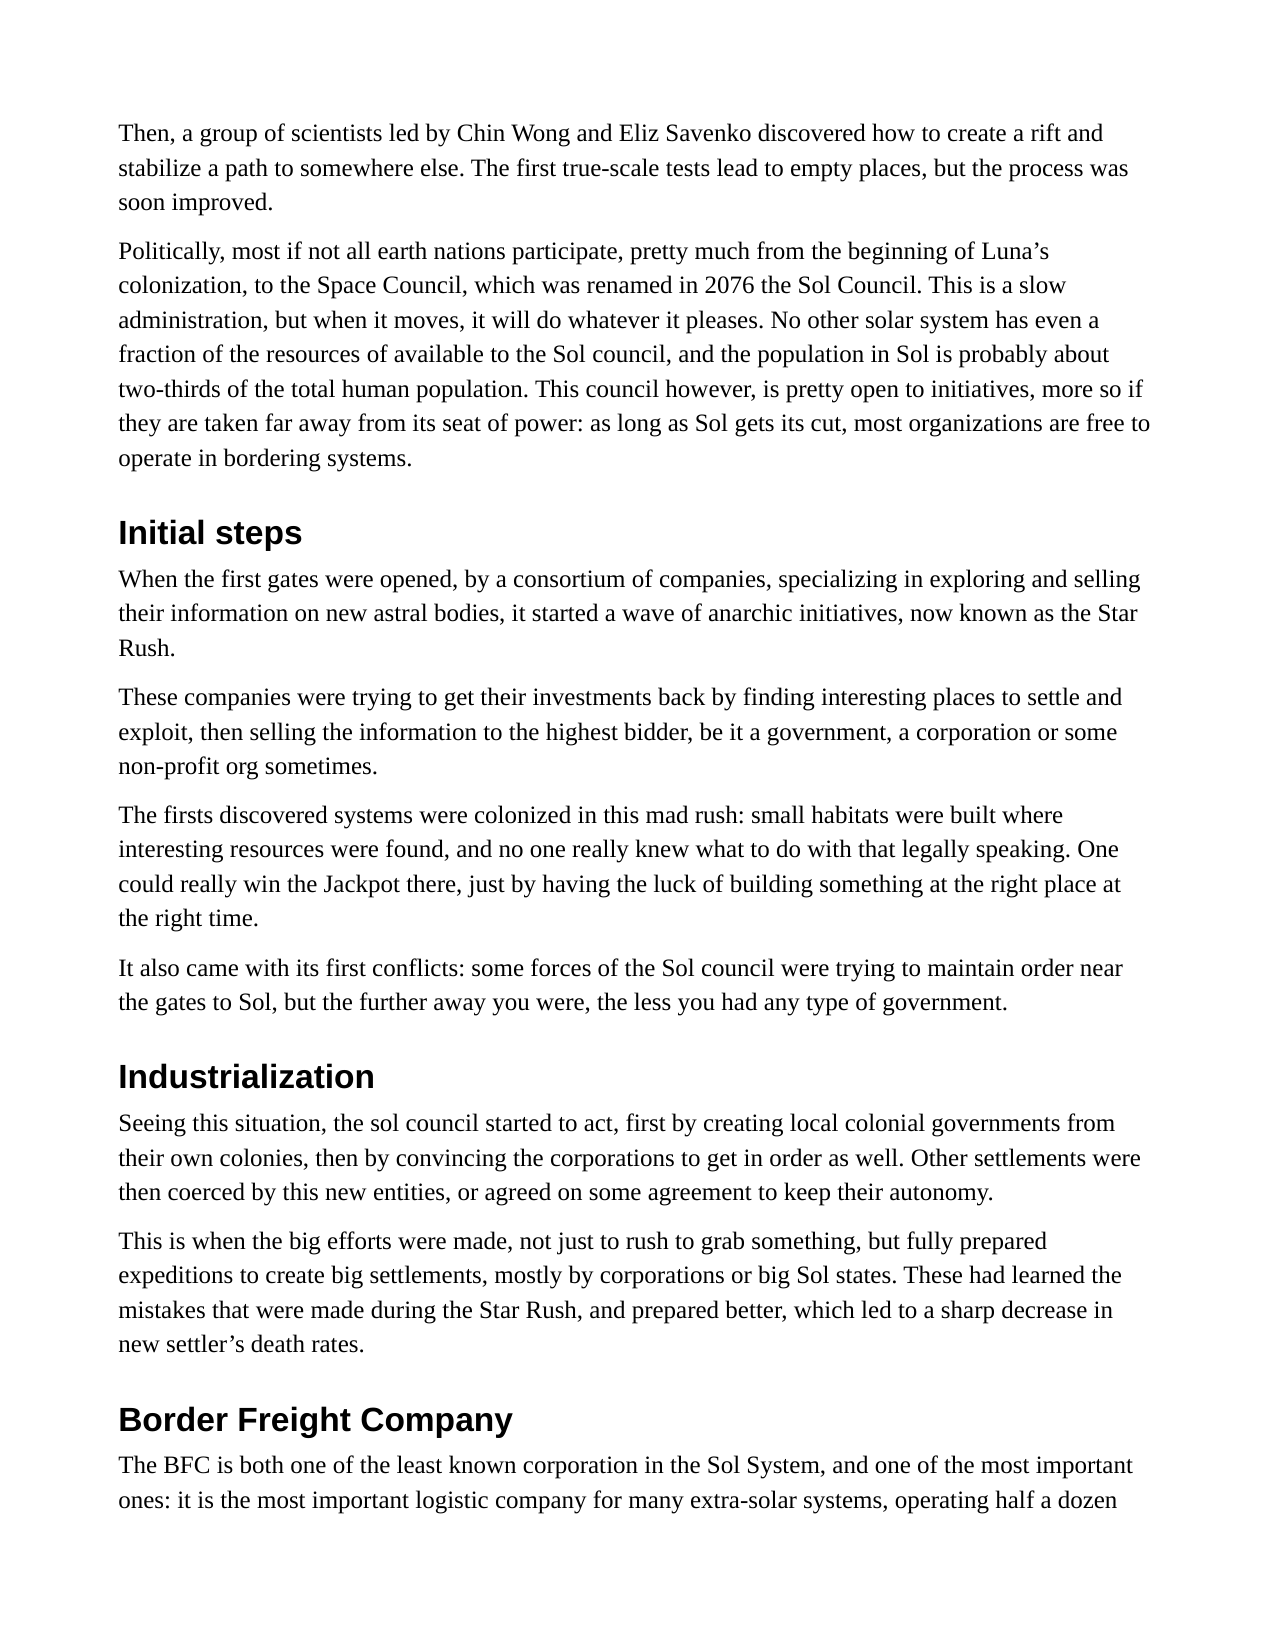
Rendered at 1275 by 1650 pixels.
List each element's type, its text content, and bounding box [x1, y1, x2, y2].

text Seeing this situation, the sol council started to act, first by creating local colonial governments from their own colonies, then by convincing the corporations to get in order as well. Other settlements were then coerced by this new entities, or agreed on some agreement to keep their autonomy. [118, 1108, 1157, 1206]
subtitle Industrialization [118, 1057, 1157, 1096]
text It also came with its first conflicts: some forces of the Sol council were trying to maintain order near the gates to Sol, but the further away you were, the less you had any type of government. [118, 953, 1157, 1016]
text The BFC is both one of the least known corporation in the Sol System, and one of the most important ones: it is the most important logistic company for many extra-solar systems, operating half a dozen [118, 1451, 1157, 1514]
text Politically, most if not all earth nations participate, pretty much from the beginning of Luna’s colonization, to the Space Council, which was renamed in 2076 the Sol Council. This is a slow administration, but when it moves, it will do whatever it pleases. No other solar system has even a fraction of the resources of available to the Sol council, and the population in Sol is probably about two-thirds of the total human population. This council however, is pretty open to initiatives, more so if they are taken far away from its seat of power: as long as Sol gets its cut, most organizations are free to operate in bordering systems. [118, 236, 1157, 472]
text Then, a group of scientists led by Chin Wong and Eliz Savenko discovered how to create a rift and stabilize a path to somewhere else. The first true-scale tests lead to empty places, but the process was soon improved. [118, 118, 1157, 216]
text These companies were trying to get their investments back by finding interesting places to settle and exploit, then selling the information to the highest bidder, be it a government, a corporation or some non-profit org sometimes. [118, 682, 1157, 780]
text The firsts discovered systems were colonized in this mad rush: small habitats were built where interesting resources were found, and no one really knew what to do with that legally speaking. One could really win the Jackpot there, just by having the luck of building something at the right place at the right time. [118, 800, 1157, 932]
text When the first gates were opened, by a consortium of companies, specializing in exploring and selling their information on new astral bodies, it started a wave of anarchic initiatives, now known as the Star Rush. [118, 564, 1157, 662]
subtitle Border Freight Company [118, 1399, 1157, 1438]
text This is when the big efforts were made, not just to rush to grab something, but fully prepared expeditions to create big settlements, mostly by corporations or big Sol states. These had learned the mistakes that were made during the Star Rush, and prepared better, which led to a sharp decrease in new settler’s death rates. [118, 1226, 1157, 1358]
subtitle Initial steps [118, 513, 1157, 552]
